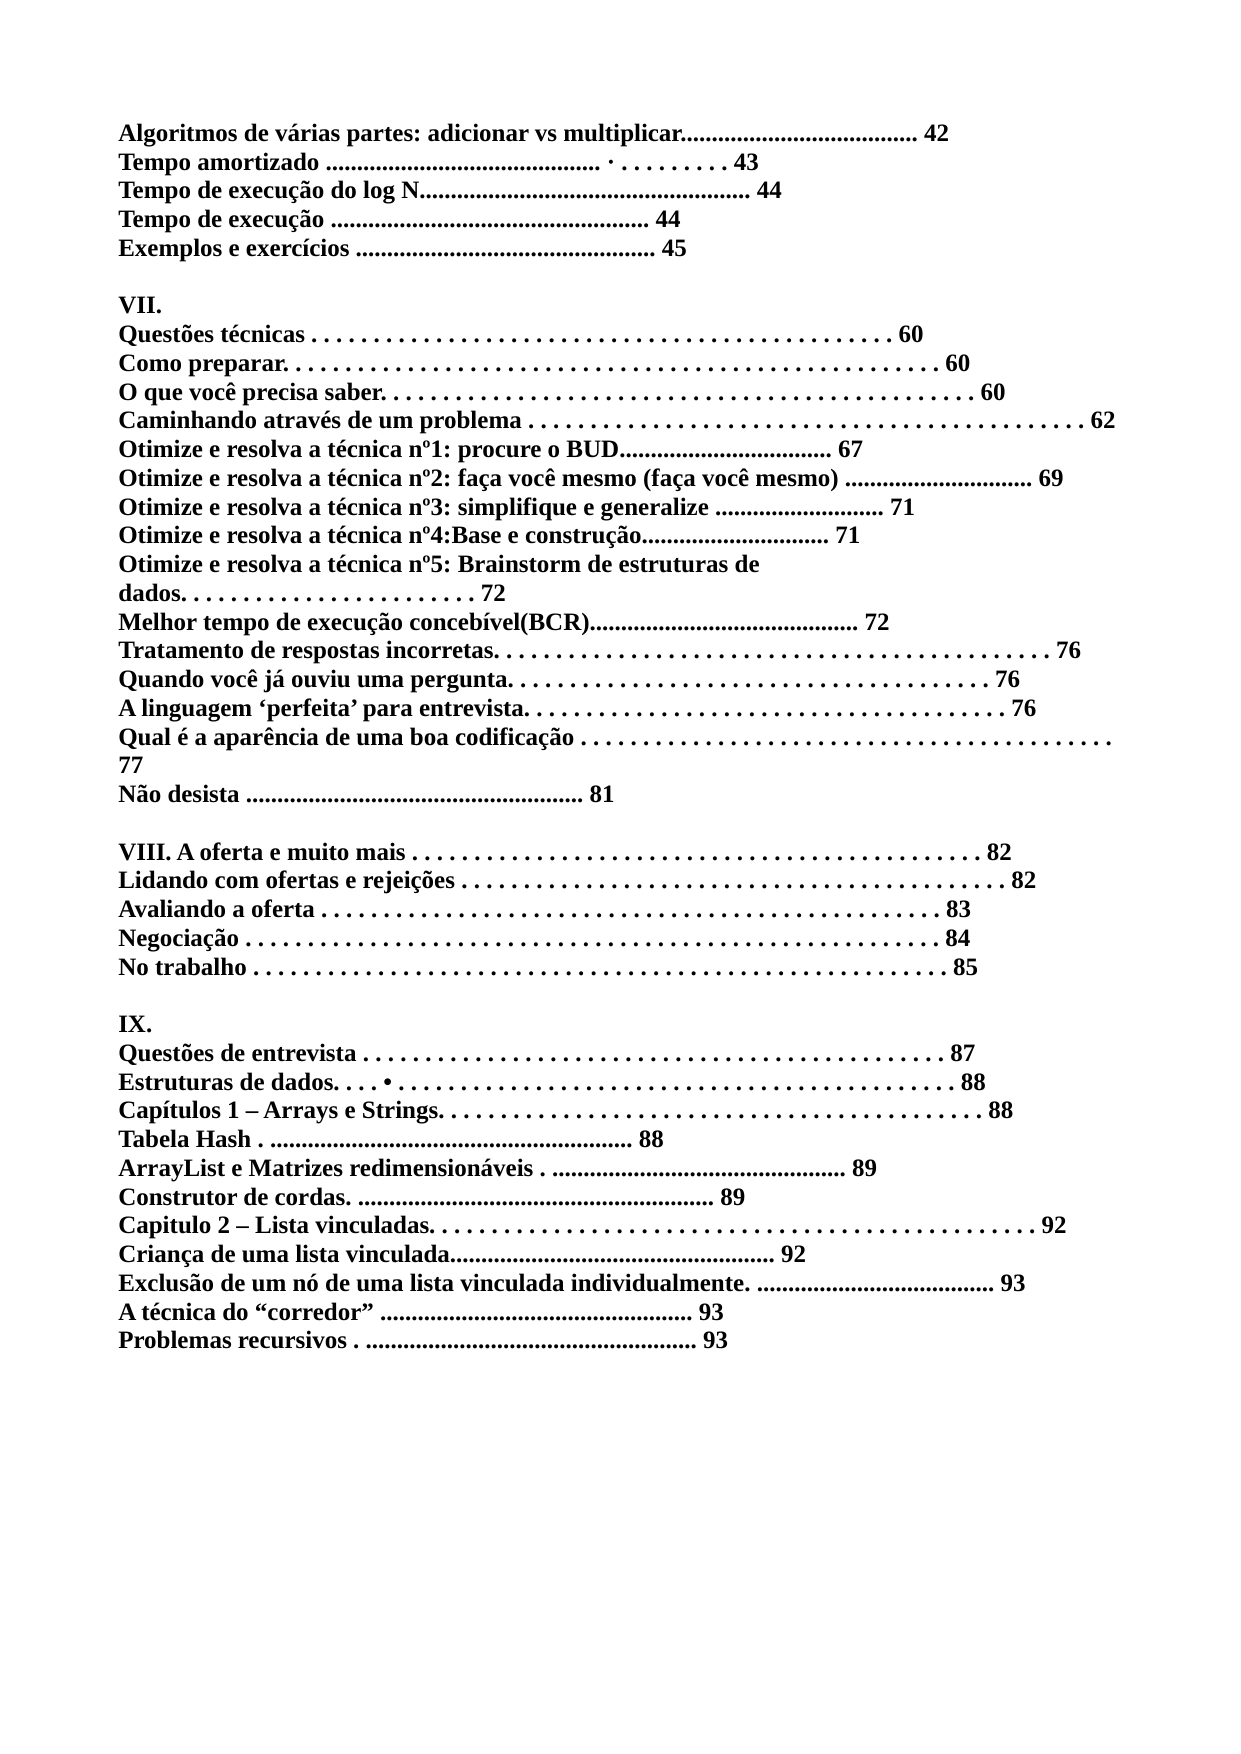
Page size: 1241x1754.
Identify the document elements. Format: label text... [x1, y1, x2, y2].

text Tratamento de respostas incorretas. . . . . . . . . . . . . . . . . . . . . . . . . . . . . . . . . . . . . . . . . . . . . 76 [118, 636, 1122, 664]
text Tempo de execução do log N..................................................... 44 [118, 176, 1122, 204]
text Exclusão de um nó de uma lista vinculada individualmente. ...................................... 93 [118, 1268, 1122, 1297]
text Caminhando através de um problema . . . . . . . . . . . . . . . . . . . . . . . . . . . . . . . . . . . . . . . . . . . . . 62 [118, 406, 1122, 434]
text A linguagem ‘perfeita’ para entrevista. . . . . . . . . . . . . . . . . . . . . . . . . . . . . . . . . . . . . . . 76 [118, 693, 1122, 722]
text No trabalho . . . . . . . . . . . . . . . . . . . . . . . . . . . . . . . . . . . . . . . . . . . . . . . . . . . . . . . . 85 [118, 952, 1122, 981]
text VII. [118, 291, 1122, 319]
text Não desista ...................................................... 81 [118, 779, 1122, 808]
text Como preparar. . . . . . . . . . . . . . . . . . . . . . . . . . . . . . . . . . . . . . . . . . . . . . . . . . . . . 60 [118, 348, 1122, 377]
text Negociação . . . . . . . . . . . . . . . . . . . . . . . . . . . . . . . . . . . . . . . . . . . . . . . . . . . . . . . . 84 [118, 923, 1122, 952]
text Exemplos e exercícios ................................................ 45 [118, 233, 1122, 262]
text Tempo de execução ................................................... 44 [118, 204, 1122, 233]
text Melhor tempo de execução concebível(BCR)........................................... 72 [118, 607, 1122, 636]
text Problemas recursivos . ..................................................... 93 [118, 1326, 1122, 1354]
text Tempo amortizado ............................................ · . . . . . . . . . 43 [118, 147, 1122, 176]
text Criança de uma lista vinculada.................................................... 92 [118, 1239, 1122, 1268]
text VIII. A oferta e muito mais . . . . . . . . . . . . . . . . . . . . . . . . . . . . . . . . . . . . . . . . . . . . . . 82 [118, 837, 1122, 866]
text Construtor de cordas. ......................................................... 89 [118, 1182, 1122, 1211]
text Otimize e resolva a técnica nº3: simplifique e generalize ........................... 71 [118, 492, 1122, 521]
text Lidando com ofertas e rejeições . . . . . . . . . . . . . . . . . . . . . . . . . . . . . . . . . . . . . . . . . . . . 82 [118, 866, 1122, 894]
text Algoritmos de várias partes: adicionar vs multiplicar...................................... 42 [118, 118, 1122, 147]
text Otimize e resolva a técnica nº5: Brainstorm de estruturas de dados. . . . . . . . . . . . . . . . . . . . . . . . 72 [118, 549, 1122, 607]
text A técnica do “corredor” .................................................. 93 [118, 1297, 1122, 1326]
text Tabela Hash . .......................................................... 88 [118, 1124, 1122, 1153]
text O que você precisa saber. . . . . . . . . . . . . . . . . . . . . . . . . . . . . . . . . . . . . . . . . . . . . . . . 60 [118, 377, 1122, 406]
text Qual é a aparência de uma boa codificação . . . . . . . . . . . . . . . . . . . . . . . . . . . . . . . . . . . . . . . . . . . 77 [118, 722, 1122, 779]
text Estruturas de dados. . . . • . . . . . . . . . . . . . . . . . . . . . . . . . . . . . . . . . . . . . . . . . . . . . 88 [118, 1067, 1122, 1096]
text Otimize e resolva a técnica nº2: faça você mesmo (faça você mesmo) .............................. 69 [118, 463, 1122, 492]
text Otimize e resolva a técnica nº4:Base e construção.............................. 71 [118, 521, 1122, 549]
text Questões técnicas . . . . . . . . . . . . . . . . . . . . . . . . . . . . . . . . . . . . . . . . . . . . . . . 60 [118, 319, 1122, 348]
text Capitulo 2 – Lista vinculadas. . . . . . . . . . . . . . . . . . . . . . . . . . . . . . . . . . . . . . . . . . . . . . . . . 92 [118, 1211, 1122, 1239]
text Otimize e resolva a técnica nº1: procure o BUD.................................. 67 [118, 434, 1122, 463]
text Quando você já ouviu uma pergunta. . . . . . . . . . . . . . . . . . . . . . . . . . . . . . . . . . . . . . . 76 [118, 664, 1122, 693]
text Avaliando a oferta . . . . . . . . . . . . . . . . . . . . . . . . . . . . . . . . . . . . . . . . . . . . . . . . . . 83 [118, 894, 1122, 923]
text Capítulos 1 – Arrays e Strings. . . . . . . . . . . . . . . . . . . . . . . . . . . . . . . . . . . . . . . . . . . . 88 [118, 1096, 1122, 1124]
text ArrayList e Matrizes redimensionáveis . ............................................... 89 [118, 1153, 1122, 1182]
text Questões de entrevista . . . . . . . . . . . . . . . . . . . . . . . . . . . . . . . . . . . . . . . . . . . . . . . 87 [118, 1038, 1122, 1067]
text IX. [118, 1009, 1122, 1038]
